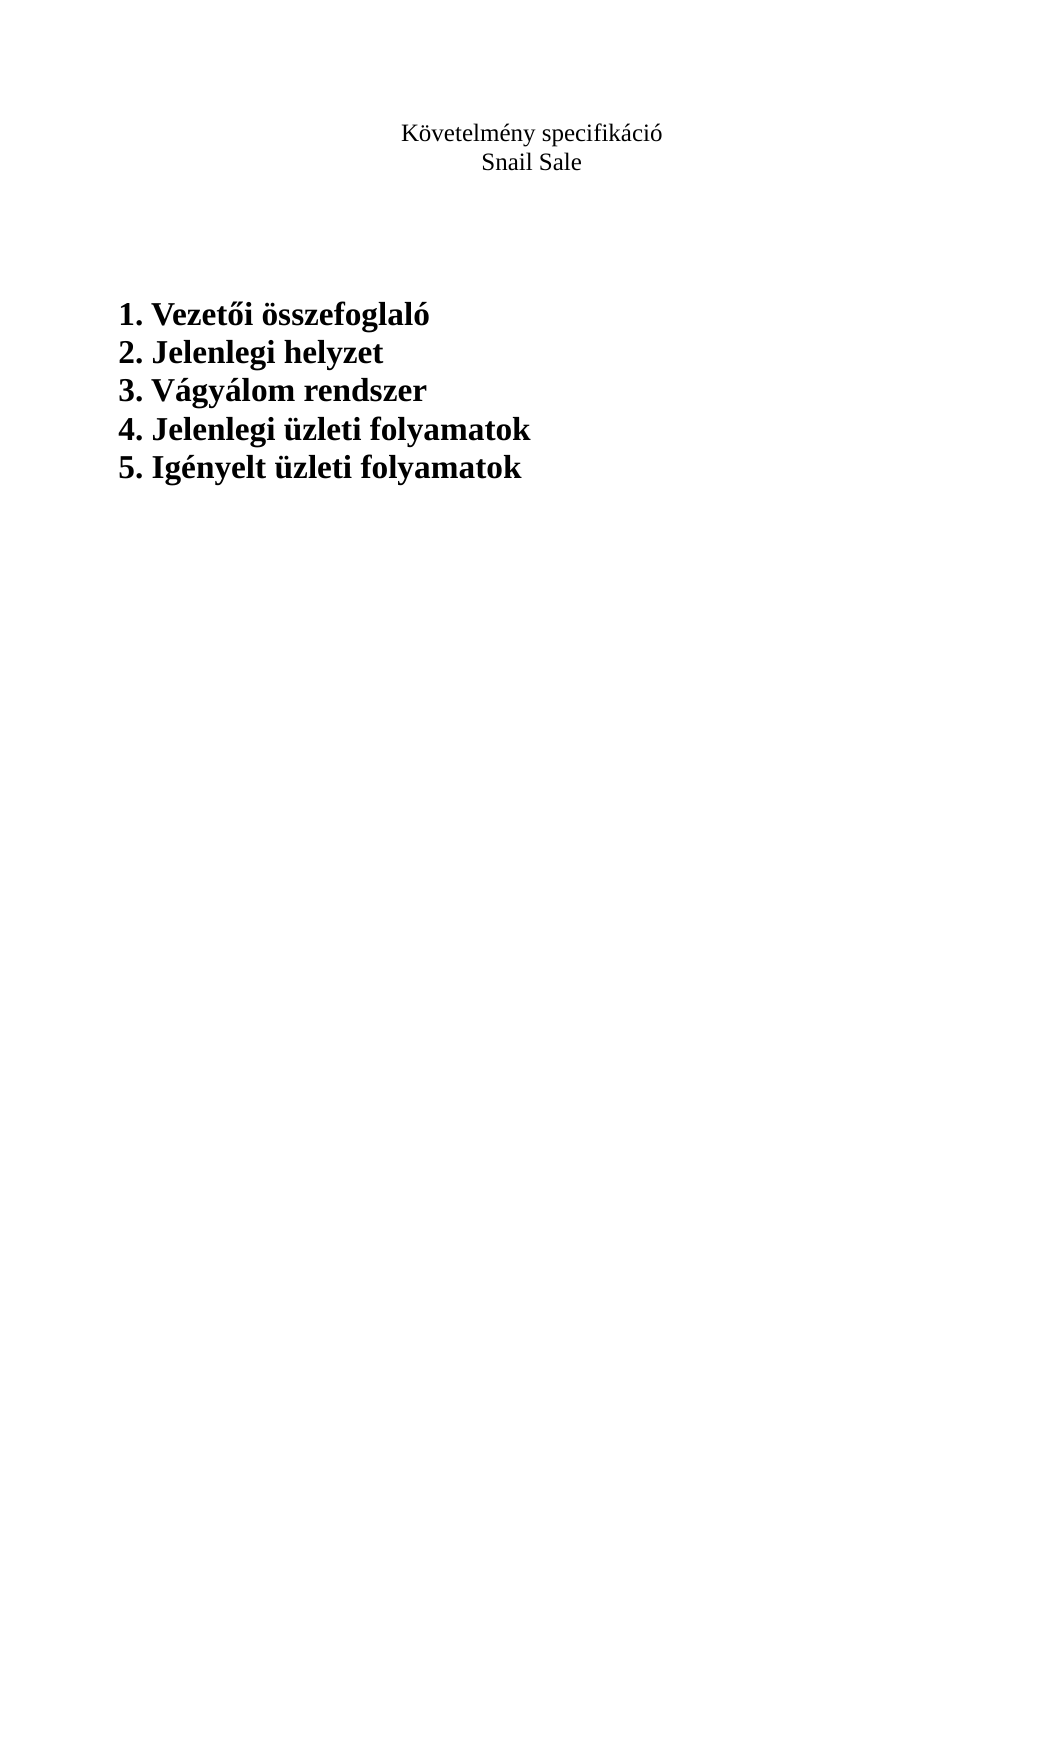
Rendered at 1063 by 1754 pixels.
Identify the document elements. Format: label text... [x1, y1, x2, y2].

text Snail Sale [118, 147, 945, 176]
text 4. Jelenlegi üzleti folyamatok [118, 409, 945, 447]
text 3. Vágyálom rendszer [118, 370, 945, 409]
text Követelmény specifikáció [118, 118, 945, 147]
text 5. Igényelt üzleti folyamatok [118, 447, 945, 485]
text 1. Vezetői összefoglaló [118, 294, 945, 332]
text 2. Jelenlegi helyzet [118, 332, 945, 370]
